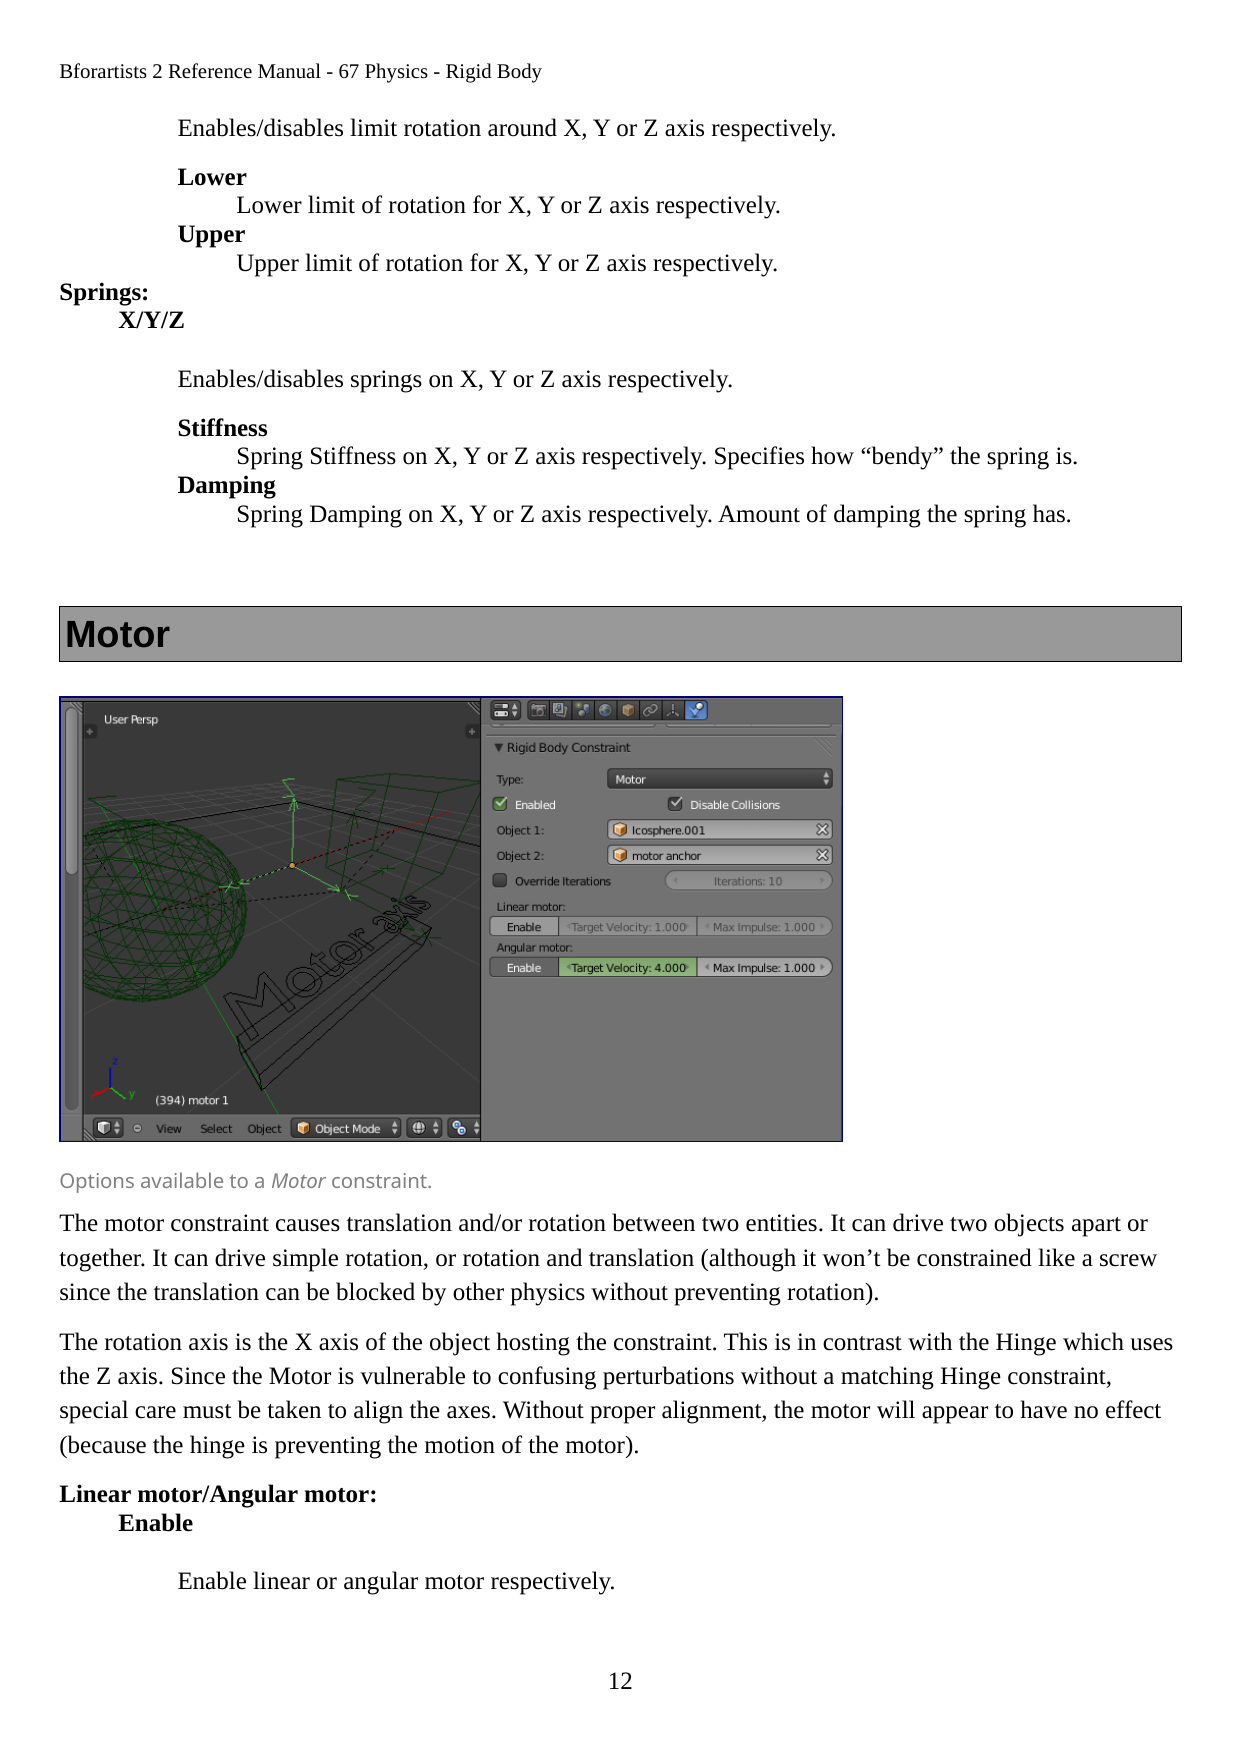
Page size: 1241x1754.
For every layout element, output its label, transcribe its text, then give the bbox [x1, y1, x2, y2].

text Enable linear or angular motor respectively. [177, 1566, 1181, 1595]
subtitle Lower [177, 162, 1181, 190]
text Enables/disables springs on X, Y or Z axis respectively. [177, 364, 1181, 392]
list Lower limit of rotation for X, Y or Z axis respectively. [236, 190, 1181, 219]
list Spring Stiffness on X, Y or Z axis respectively. Specifies how “bendy” the spring is. [236, 441, 1181, 470]
list Upper limit of rotation for X, Y or Z axis respectively. [236, 248, 1181, 277]
text The motor constraint causes translation and/or rotation between two entities. It can drive two objects apart or together. It can drive simple rotation, or rotation and translation (although it won’t be constrained like a screw since the translation can be blocked by other physics without preventing rotation). [59, 1208, 1181, 1306]
subtitle Linear motor/Angular motor: [59, 1479, 1181, 1508]
text Enables/disables limit rotation around X, Y or Z axis respectively. [177, 113, 1181, 141]
text Options available to a Motor constraint. [59, 1163, 1181, 1194]
picture [61, 698, 842, 1141]
text The rotation axis is the X axis of the object hosting the constraint. This is in contrast with the Hinge which uses the Z axis. Since the Motor is vulnerable to confusing perturbations without a matching Hinge constraint, special care must be taken to align the axes. Without proper alignment, the motor will appear to have no effect (because the hinge is preventing the motion of the motor). [59, 1327, 1181, 1459]
list Spring Damping on X, Y or Z axis respectively. Amount of damping the spring has. [236, 499, 1181, 528]
subtitle X/Y/Z [118, 305, 1181, 334]
table_header Motor [60, 607, 1181, 661]
subtitle Upper [177, 219, 1181, 248]
subtitle Stiffness [177, 413, 1181, 441]
subtitle Springs: [59, 277, 1181, 305]
subtitle Enable [118, 1508, 1181, 1537]
subtitle Damping [177, 470, 1181, 499]
